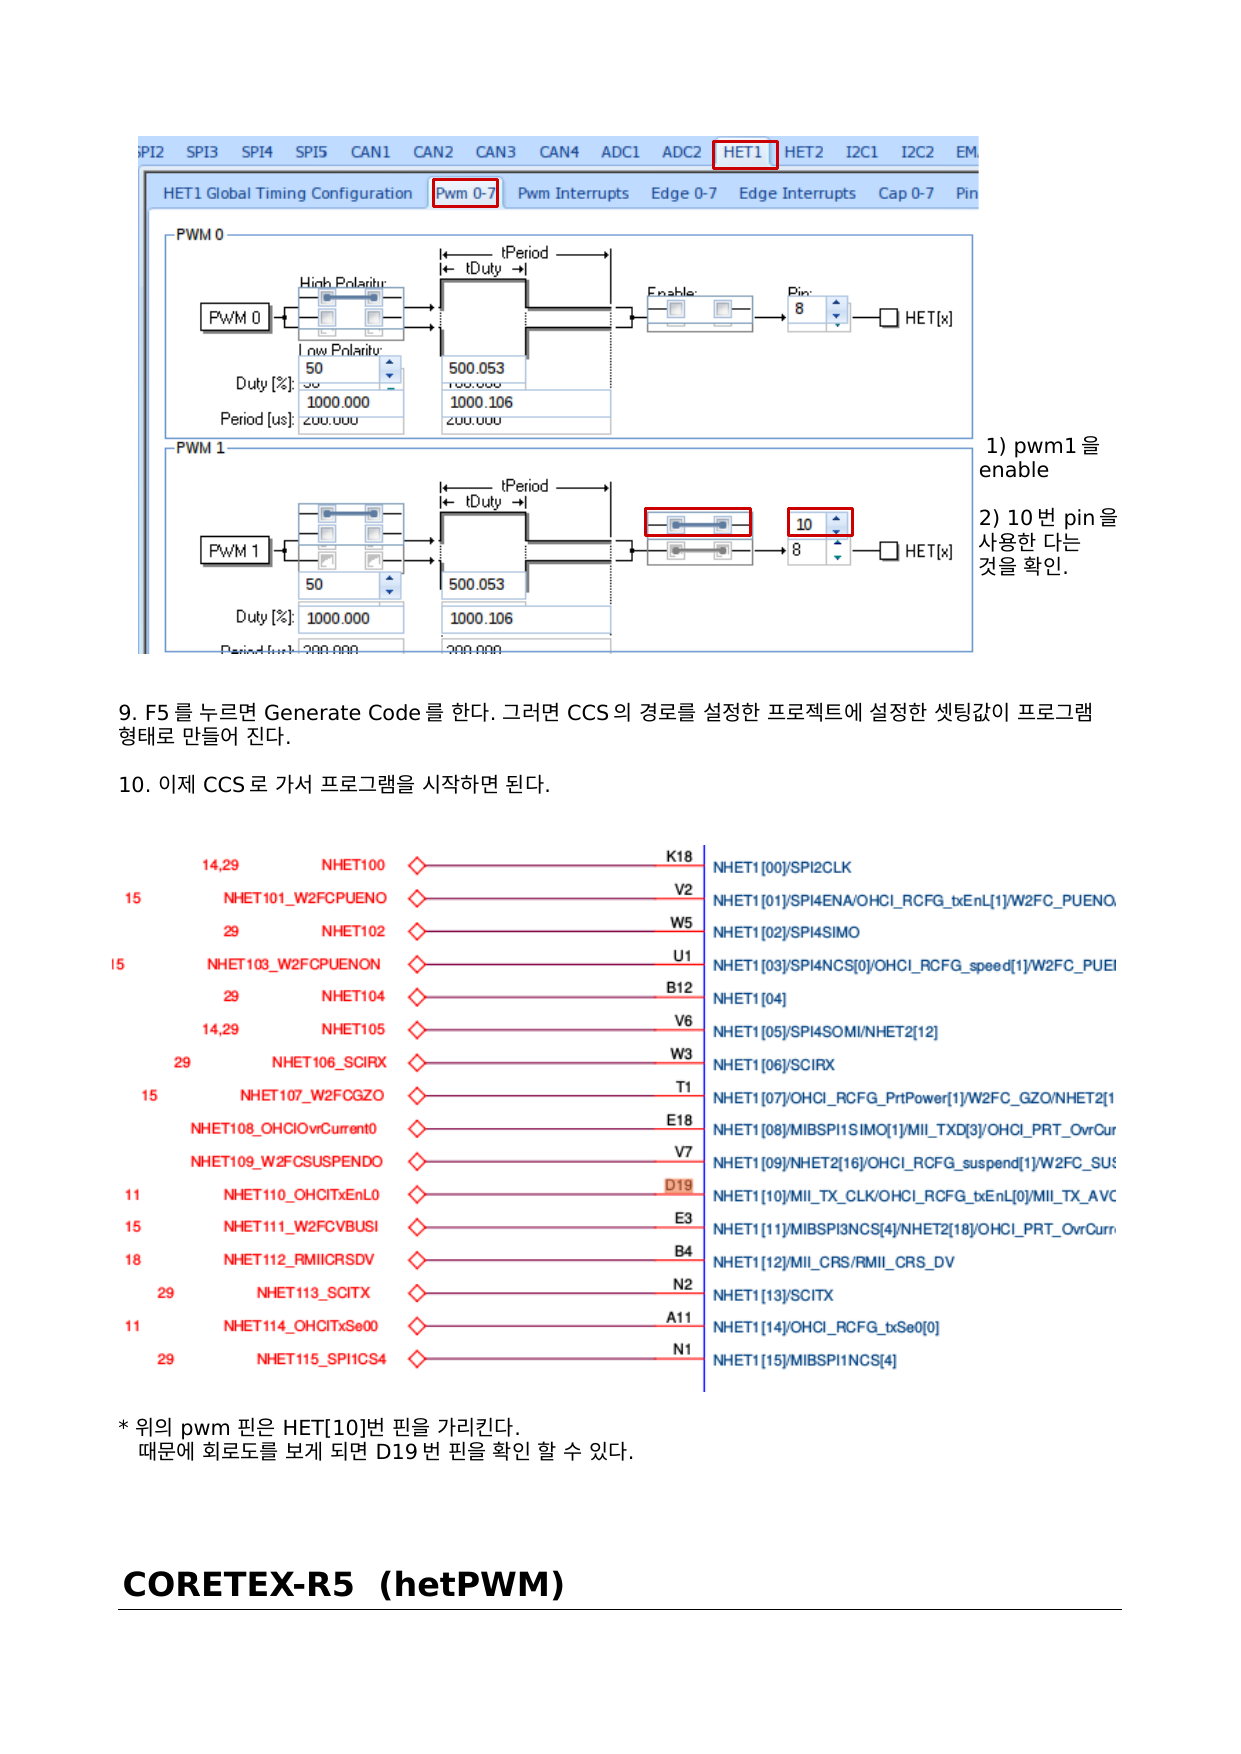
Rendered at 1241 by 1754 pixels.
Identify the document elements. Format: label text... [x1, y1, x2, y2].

text [118, 506, 138, 579]
text 1) pwm1을 enable [979, 434, 1122, 482]
text [118, 434, 138, 482]
picture [138, 136, 979, 654]
text CORETEX-R5 (hetPWM) [118, 1562, 1122, 1609]
text 9. F5를 누르면 Generate Code를 한다. 그러면 CCS의 경로를 설정한 프로젝트에 설정한 셋팅값이 프로그램 형태로 만들어 진다. [118, 701, 1122, 749]
text 10. 이제 CCS로 가서 프로그램을 시작하면 된다. [118, 773, 1122, 798]
text * 위의 pwm 핀은 HET[10]번 핀을 가리킨다. [118, 1416, 1122, 1440]
text 때문에 회로도를 보게 되면 D19번 핀을 확인 할 수 있다. [118, 1440, 1122, 1464]
picture [111, 845, 1116, 1392]
text 2) 10번 pin을 사용한 다는 것을 확인. [979, 506, 1122, 579]
